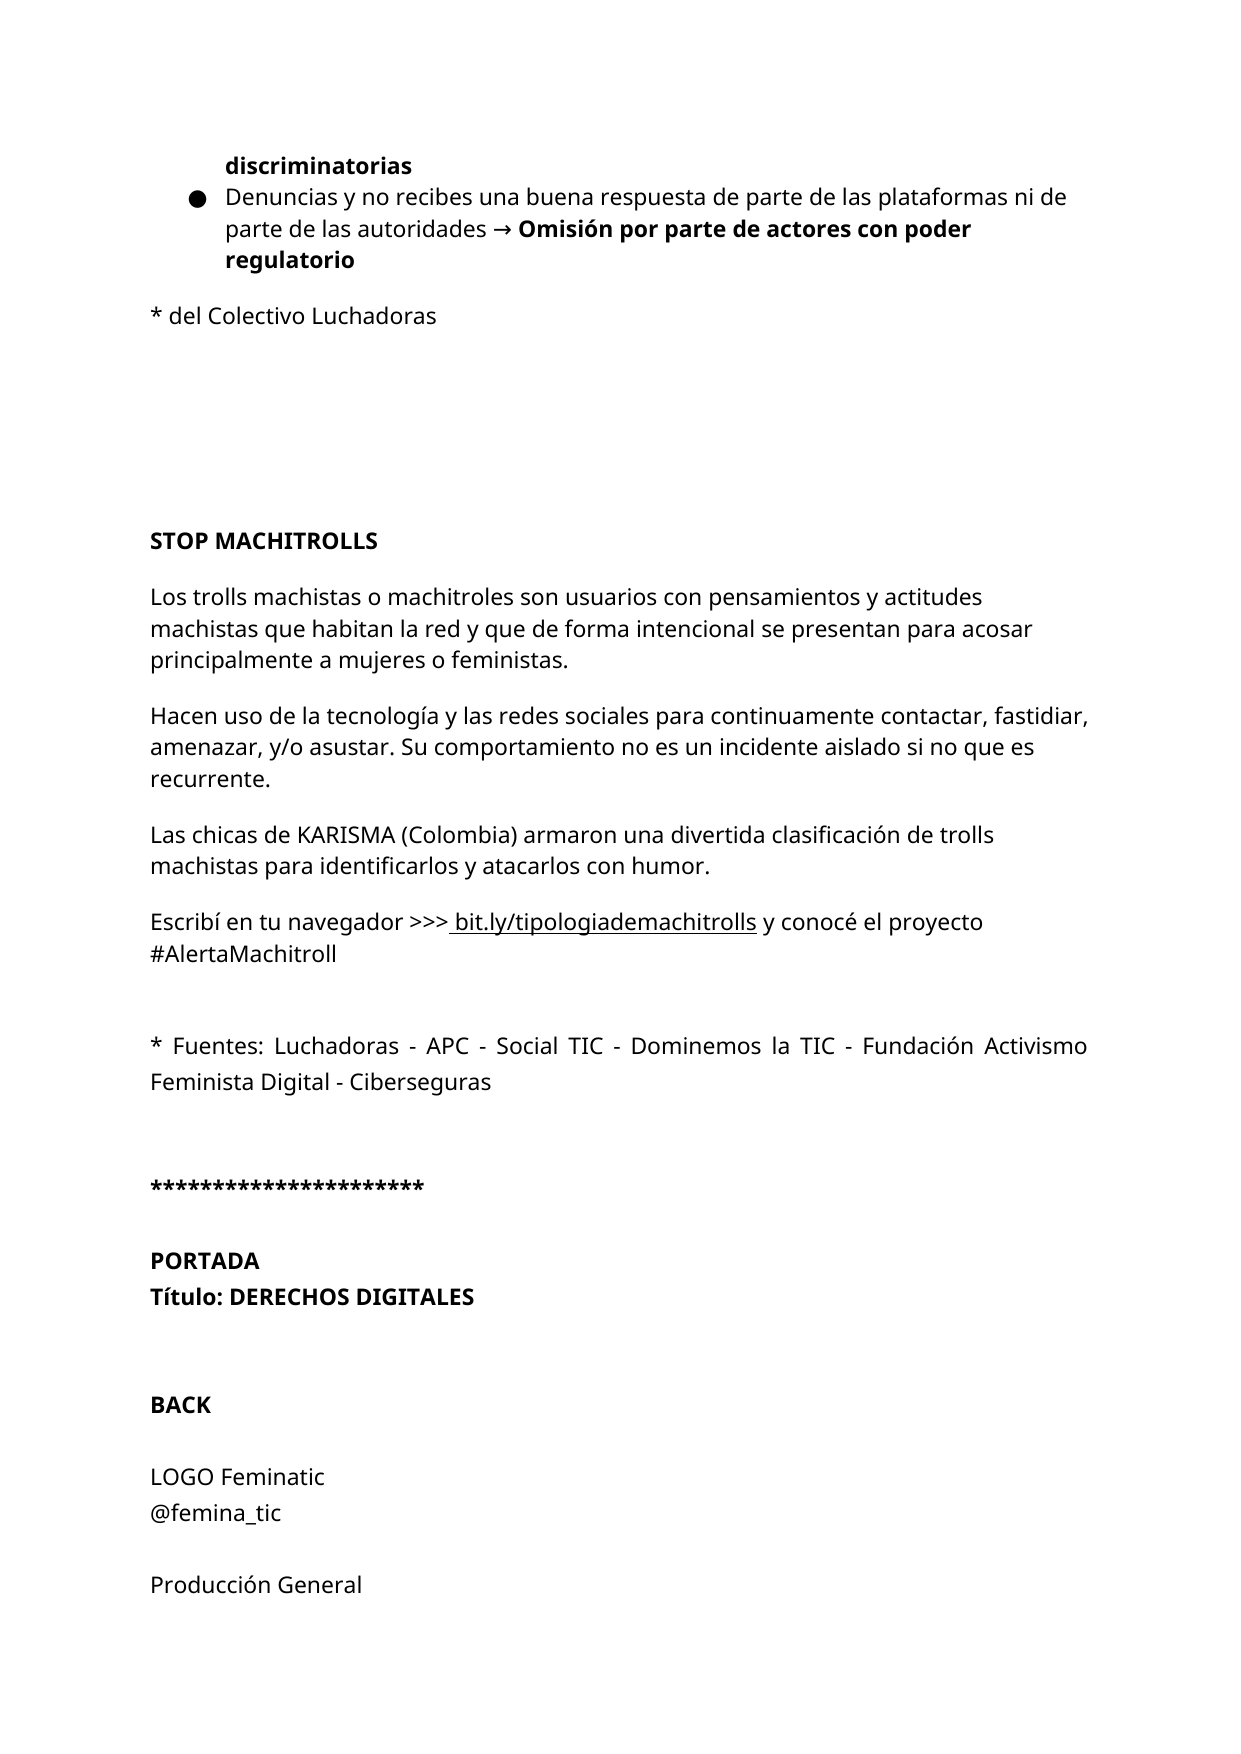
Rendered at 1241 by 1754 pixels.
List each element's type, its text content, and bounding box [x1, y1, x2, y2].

list discriminatorias [187, 150, 1090, 181]
text Escribí en tu navegador >>> bit.ly/tipologiademachitrolls y conocé el proyecto #AlertaMachitroll [150, 906, 1090, 969]
text Hacen uso de la tecnología y las redes sociales para continuamente contactar, fastidiar, amenazar, y/o asustar. Su comportamiento no es un incidente aislado si no que es recurrente. [150, 700, 1090, 794]
text * del Colectivo Luchadoras [150, 300, 1090, 331]
text Las chicas de KARISMA (Colombia) armaron una divertida clasificación de trolls machistas para identificarlos y atacarlos con humor. [150, 819, 1090, 881]
text BACK [150, 1389, 1090, 1420]
text ********************** [150, 1173, 1090, 1205]
text PORTADA [150, 1245, 1090, 1277]
text * Fuentes: Luchadoras - APC - Social TIC - Dominemos la TIC - Fundación Activismo Feminista Digital - Ciberseguras [150, 1030, 1090, 1097]
text Título: DERECHOS DIGITALES [150, 1281, 1090, 1312]
text STOP MACHITROLLS [150, 525, 1090, 556]
text Los trolls machistas o machitroles son usuarios con pensamientos y actitudes machistas que habitan la red y que de forma intencional se presentan para acosar principalmente a mujeres o feministas. [150, 581, 1090, 675]
text Producción General [150, 1569, 1090, 1600]
text LOGO Feminatic [150, 1461, 1090, 1492]
list Denuncias y no recibes una buena respuesta de parte de las plataformas ni de parte de las autoridades → Omisión por parte de actores con poder regulatorio [187, 181, 1090, 275]
text @femina_tic [150, 1497, 1090, 1528]
